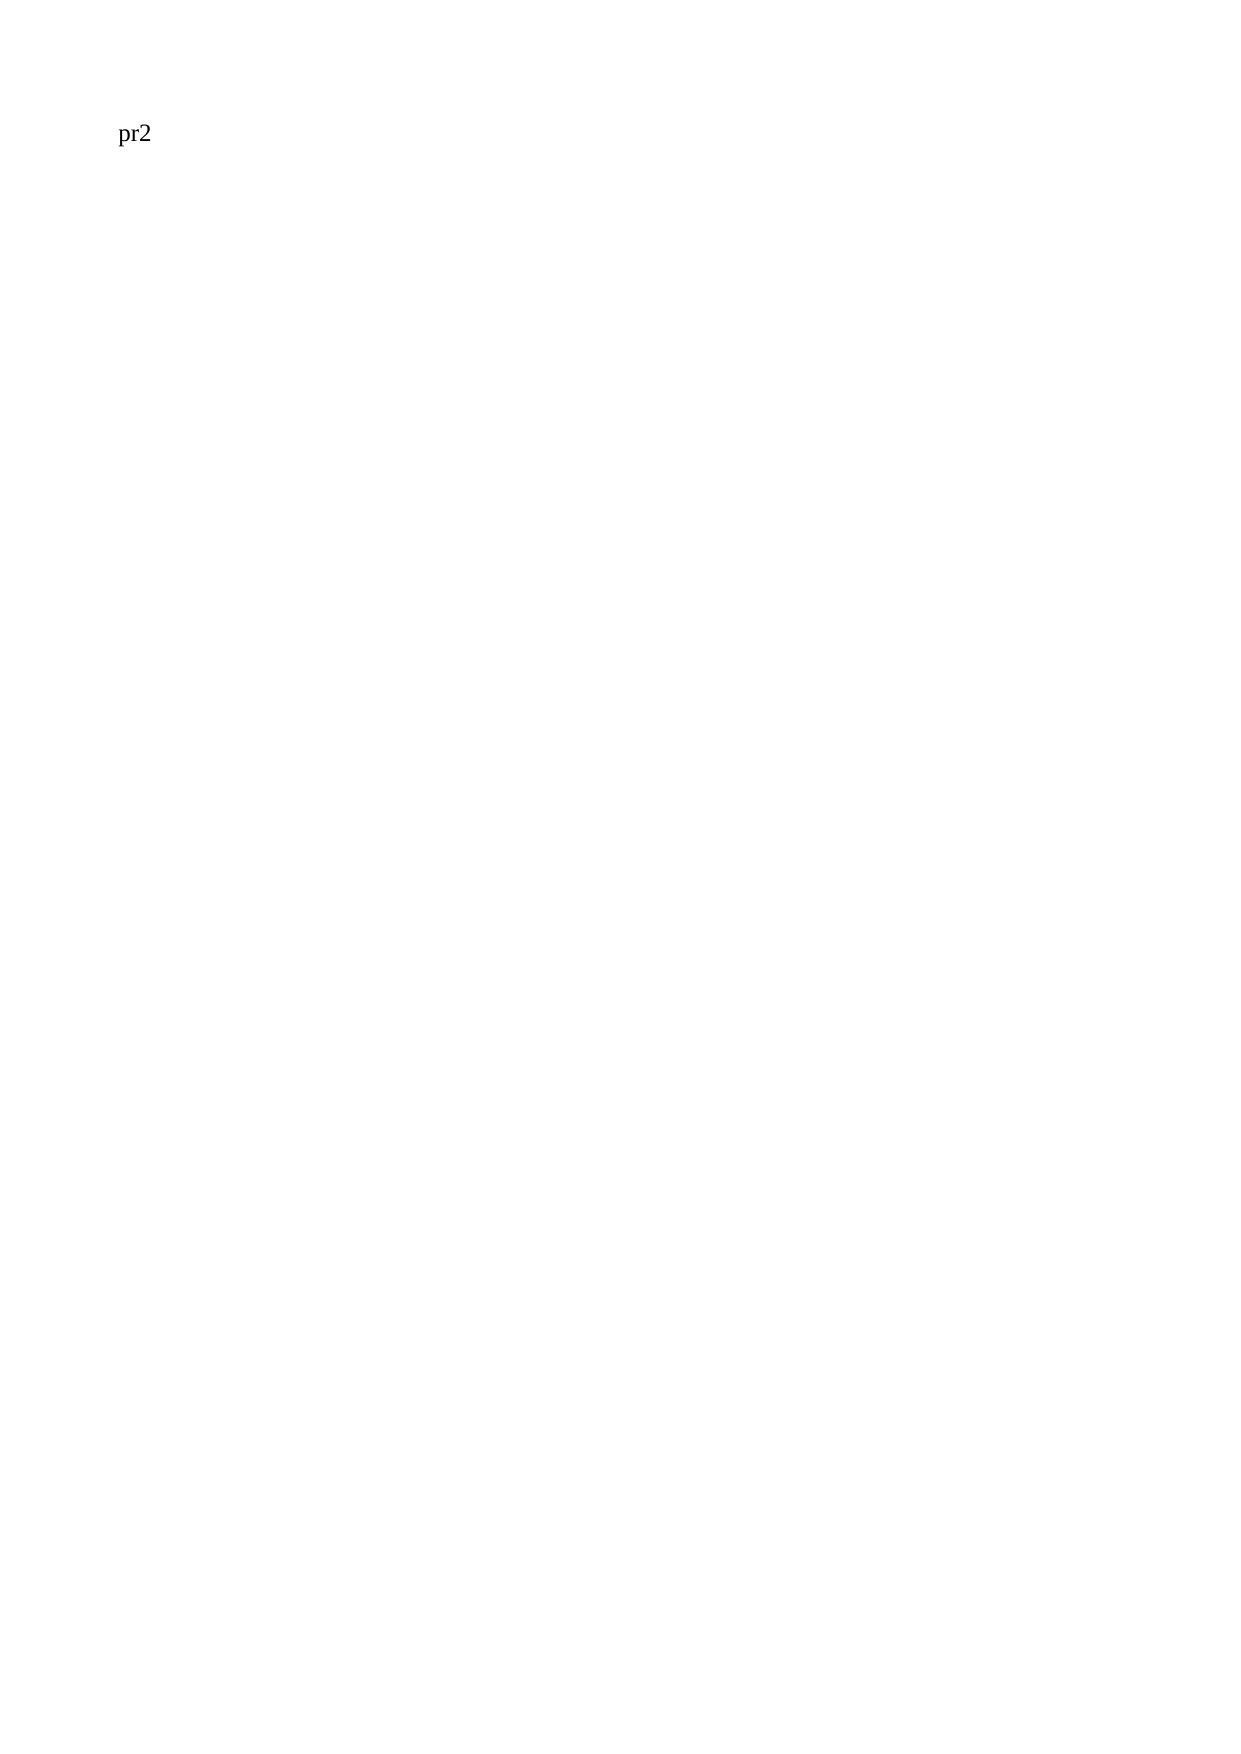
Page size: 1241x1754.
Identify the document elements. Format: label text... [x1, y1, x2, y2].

text pr2 [118, 118, 1122, 147]
